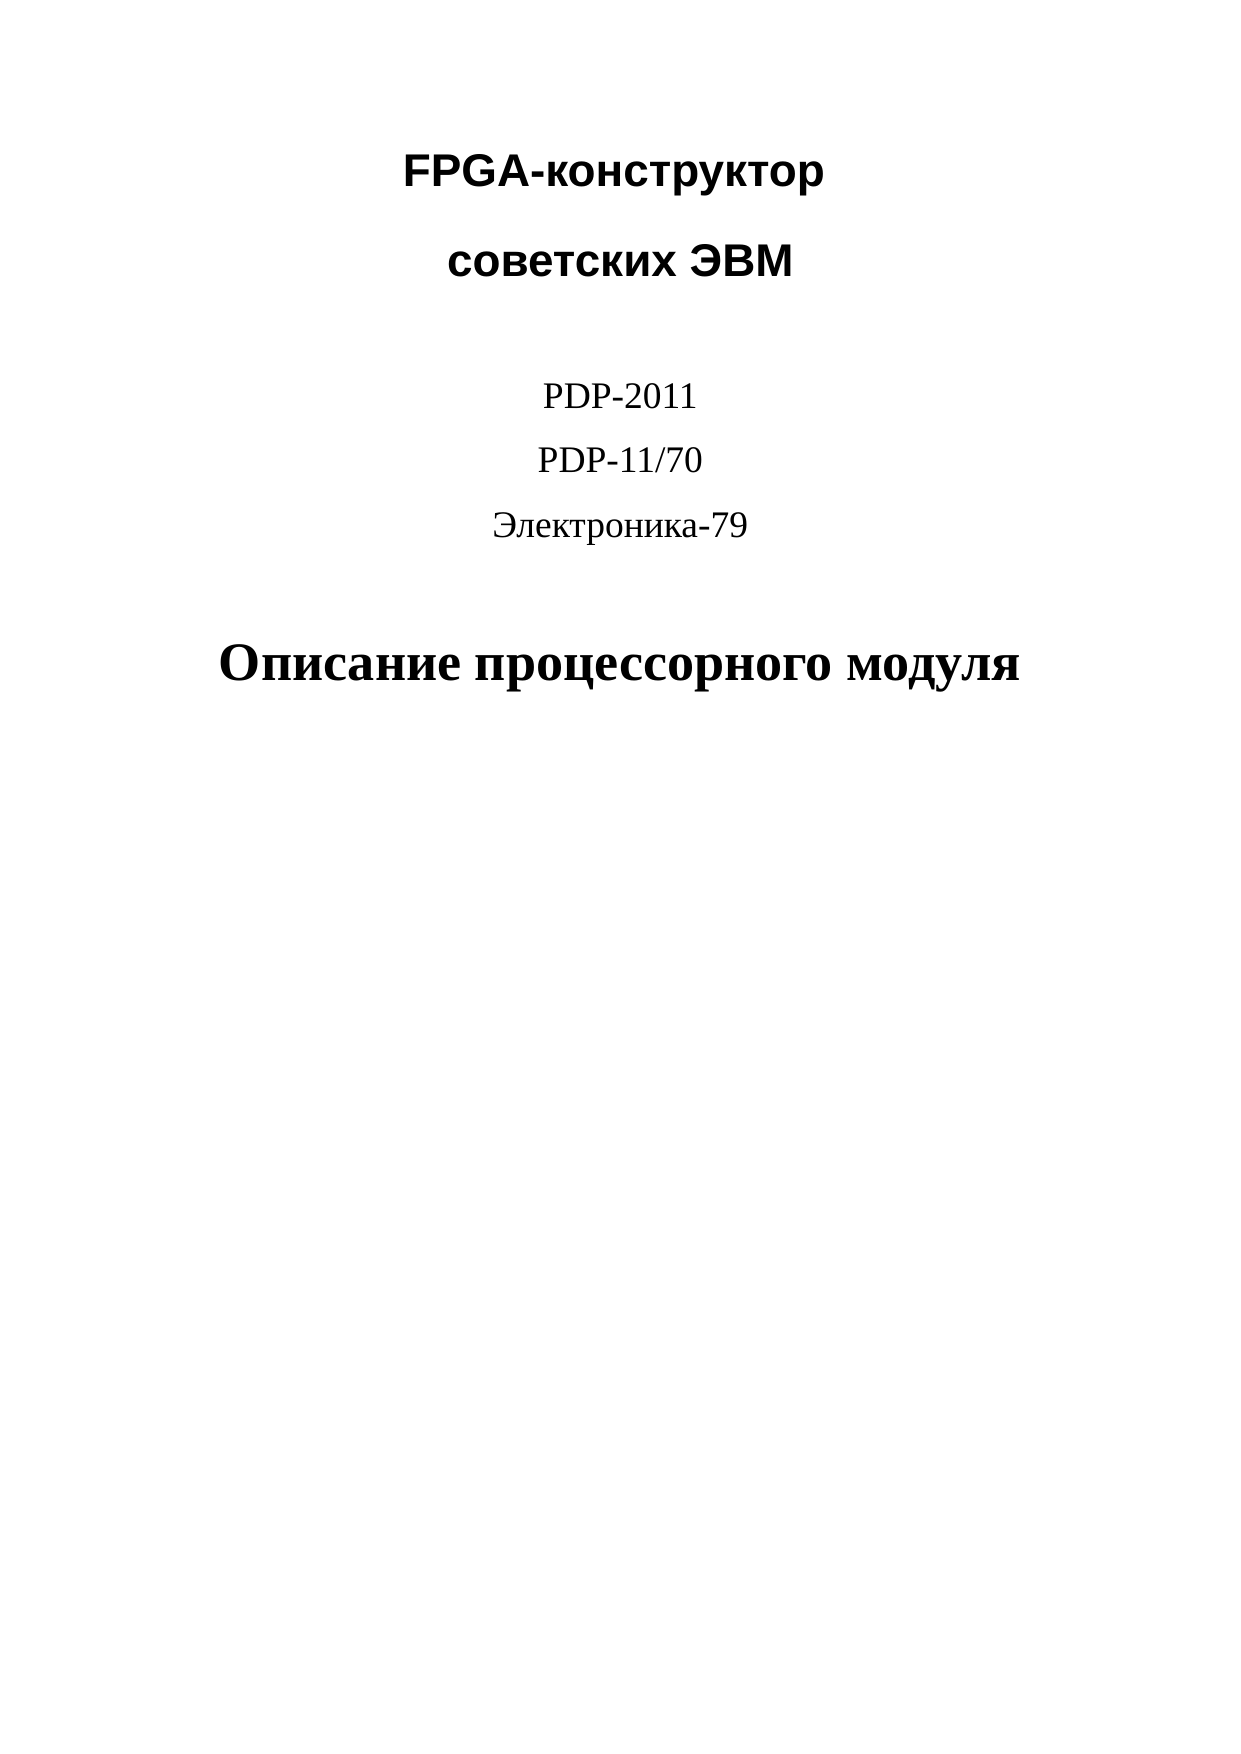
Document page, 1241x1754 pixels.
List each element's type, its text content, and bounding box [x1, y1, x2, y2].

text PDP-11/70 [118, 438, 1122, 481]
title FPGA-конструктор [118, 143, 1122, 196]
text Описание процессорного модуля [118, 630, 1122, 693]
text PDP-2011 [118, 374, 1122, 417]
text Электроника-79 [118, 502, 1122, 545]
title советских ЭВМ [118, 233, 1122, 286]
